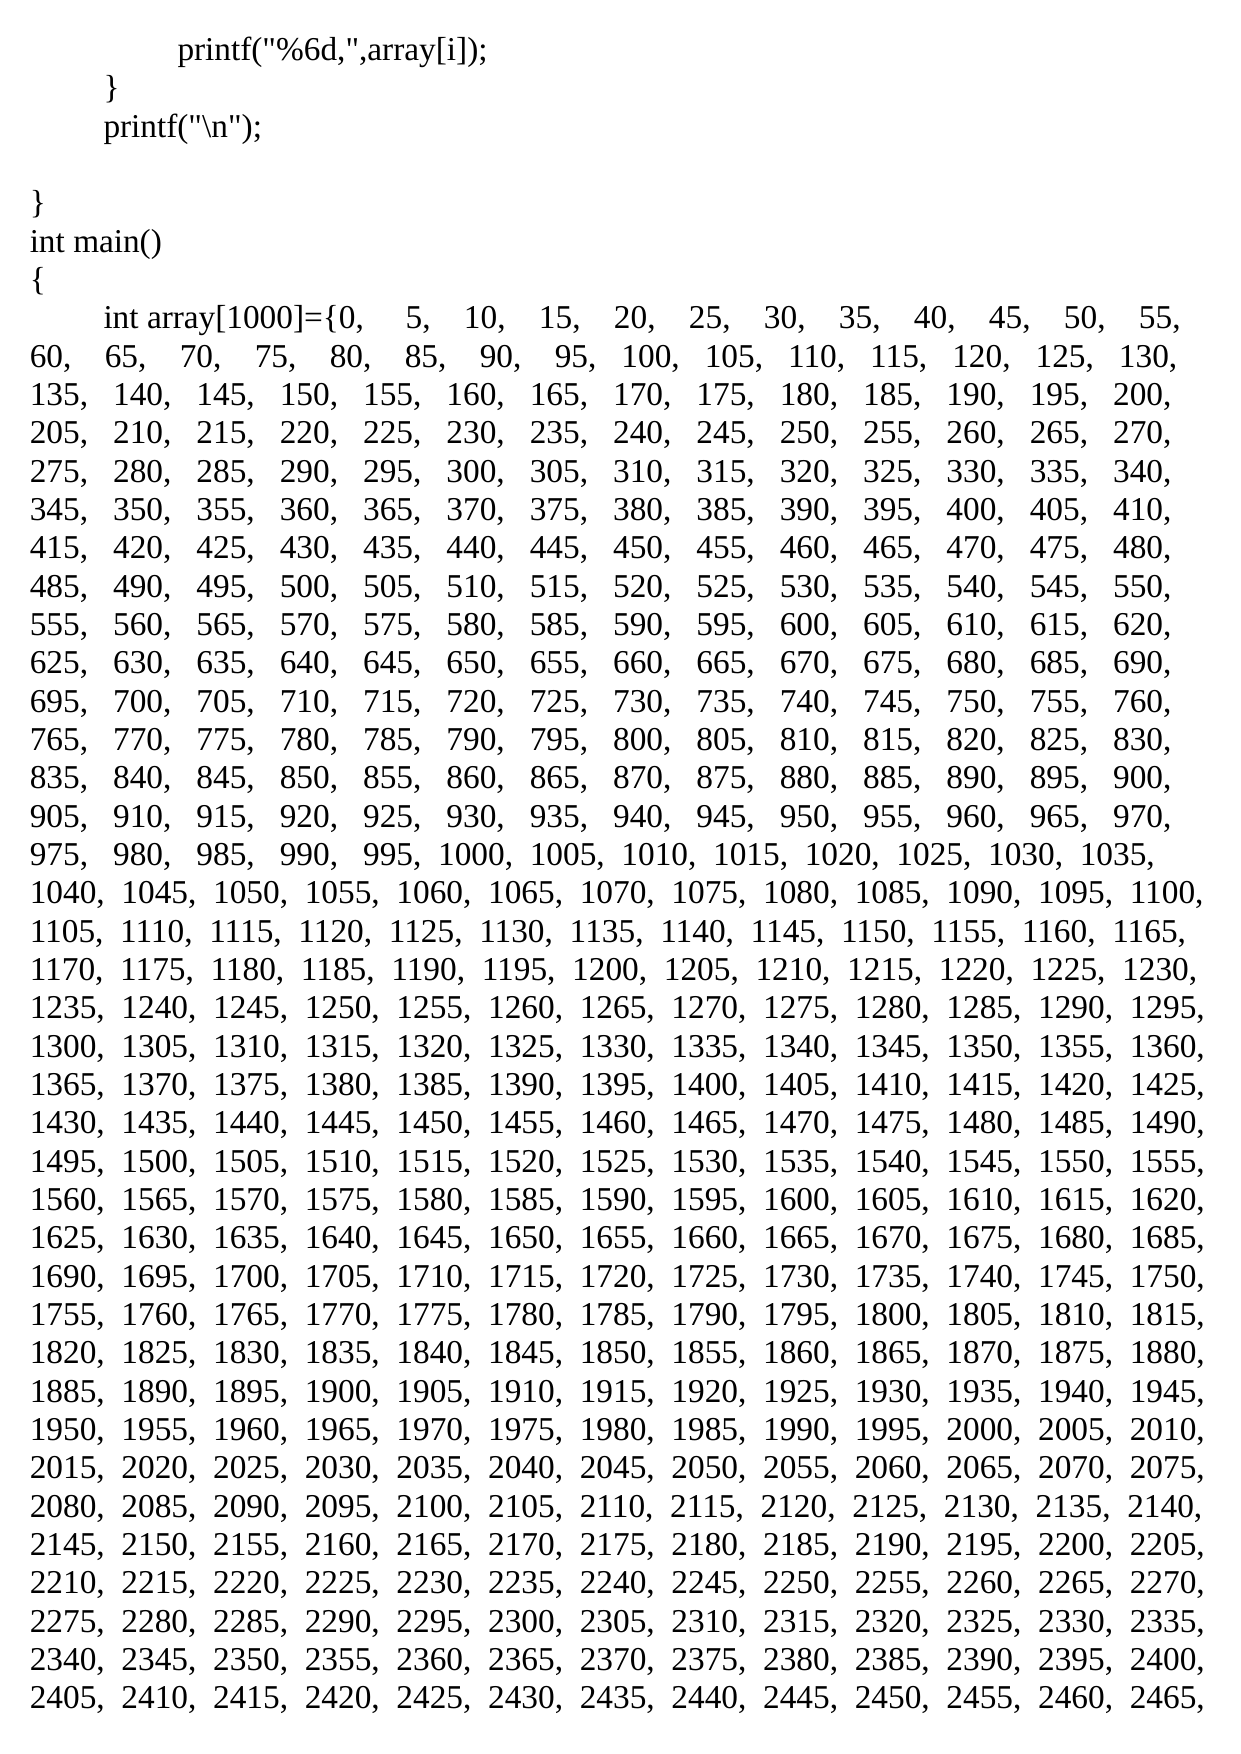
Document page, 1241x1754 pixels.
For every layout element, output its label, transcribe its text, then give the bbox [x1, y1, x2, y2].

text { [29, 259, 1211, 298]
text printf("%6d,",array[i]); [29, 29, 1211, 68]
text int array[1000]={0, 5, 10, 15, 20, 25, 30, 35, 40, 45, 50, 55, 60, 65, 70, 75, 80, 85, 90, 95, 100, 105, 110, 115, 120, 125, 130, 135, 140, 145, 150, 155, 160, 165, 170, 175, 180, 185, 190, 195, 200, 205, 210, 215, 220, 225, 230, 235, 240, 245, 250, 255, 260, 265, 270, 275, 280, 285, 290, 295, 300, 305, 310, 315, 320, 325, 330, 335, 340, 345, 350, 355, 360, 365, 370, 375, 380, 385, 390, 395, 400, 405, 410, 415, 420, 425, 430, 435, 440, 445, 450, 455, 460, 465, 470, 475, 480, 485, 490, 495, 500, 505, 510, 515, 520, 525, 530, 535, 540, 545, 550, 555, 560, 565, 570, 575, 580, 585, 590, 595, 600, 605, 610, 615, 620, 625, 630, 635, 640, 645, 650, 655, 660, 665, 670, 675, 680, 685, 690, 695, 700, 705, 710, 715, 720, 725, 730, 735, 740, 745, 750, 755, 760, 765, 770, 775, 780, 785, 790, 795, 800, 805, 810, 815, 820, 825, 830, 835, 840, 845, 850, 855, 860, 865, 870, 875, 880, 885, 890, 895, 900, 905, 910, 915, 920, 925, 930, 935, 940, 945, 950, 955, 960, 965, 970, 975, 980, 985, 990, 995, 1000, 1005, 1010, 1015, 1020, 1025, 1030, 1035, 1040, 1045, 1050, 1055, 1060, 1065, 1070, 1075, 1080, 1085, 1090, 1095, 1100, 1105, 1110, 1115, 1120, 1125, 1130, 1135, 1140, 1145, 1150, 1155, 1160, 1165, 1170, 1175, 1180, 1185, 1190, 1195, 1200, 1205, 1210, 1215, 1220, 1225, 1230, 1235, 1240, 1245, 1250, 1255, 1260, 1265, 1270, 1275, 1280, 1285, 1290, 1295, 1300, 1305, 1310, 1315, 1320, 1325, 1330, 1335, 1340, 1345, 1350, 1355, 1360, 1365, 1370, 1375, 1380, 1385, 1390, 1395, 1400, 1405, 1410, 1415, 1420, 1425, 1430, 1435, 1440, 1445, 1450, 1455, 1460, 1465, 1470, 1475, 1480, 1485, 1490, 1495, 1500, 1505, 1510, 1515, 1520, 1525, 1530, 1535, 1540, 1545, 1550, 1555, 1560, 1565, 1570, 1575, 1580, 1585, 1590, 1595, 1600, 1605, 1610, 1615, 1620, 1625, 1630, 1635, 1640, 1645, 1650, 1655, 1660, 1665, 1670, 1675, 1680, 1685, 1690, 1695, 1700, 1705, 1710, 1715, 1720, 1725, 1730, 1735, 1740, 1745, 1750, 1755, 1760, 1765, 1770, 1775, 1780, 1785, 1790, 1795, 1800, 1805, 1810, 1815, 1820, 1825, 1830, 1835, 1840, 1845, 1850, 1855, 1860, 1865, 1870, 1875, 1880, 1885, 1890, 1895, 1900, 1905, 1910, 1915, 1920, 1925, 1930, 1935, 1940, 1945, 1950, 1955, 1960, 1965, 1970, 1975, 1980, 1985, 1990, 1995, 2000, 2005, 2010, 2015, 2020, 2025, 2030, 2035, 2040, 2045, 2050, 2055, 2060, 2065, 2070, 2075, 2080, 2085, 2090, 2095, 2100, 2105, 2110, 2115, 2120, 2125, 2130, 2135, 2140, 2145, 2150, 2155, 2160, 2165, 2170, 2175, 2180, 2185, 2190, 2195, 2200, 2205, 2210, 2215, 2220, 2225, 2230, 2235, 2240, 2245, 2250, 2255, 2260, 2265, 2270, 2275, 2280, 2285, 2290, 2295, 2300, 2305, 2310, 2315, 2320, 2325, 2330, 2335, 2340, 2345, 2350, 2355, 2360, 2365, 2370, 2375, 2380, 2385, 2390, 2395, 2400, 2405, 2410, 2415, 2420, 2425, 2430, 2435, 2440, 2445, 2450, 2455, 2460, 2465, [29, 298, 1211, 1716]
text } [29, 183, 1211, 221]
text } [29, 68, 1211, 106]
text printf("\n"); [29, 106, 1211, 144]
text int main() [29, 221, 1211, 259]
